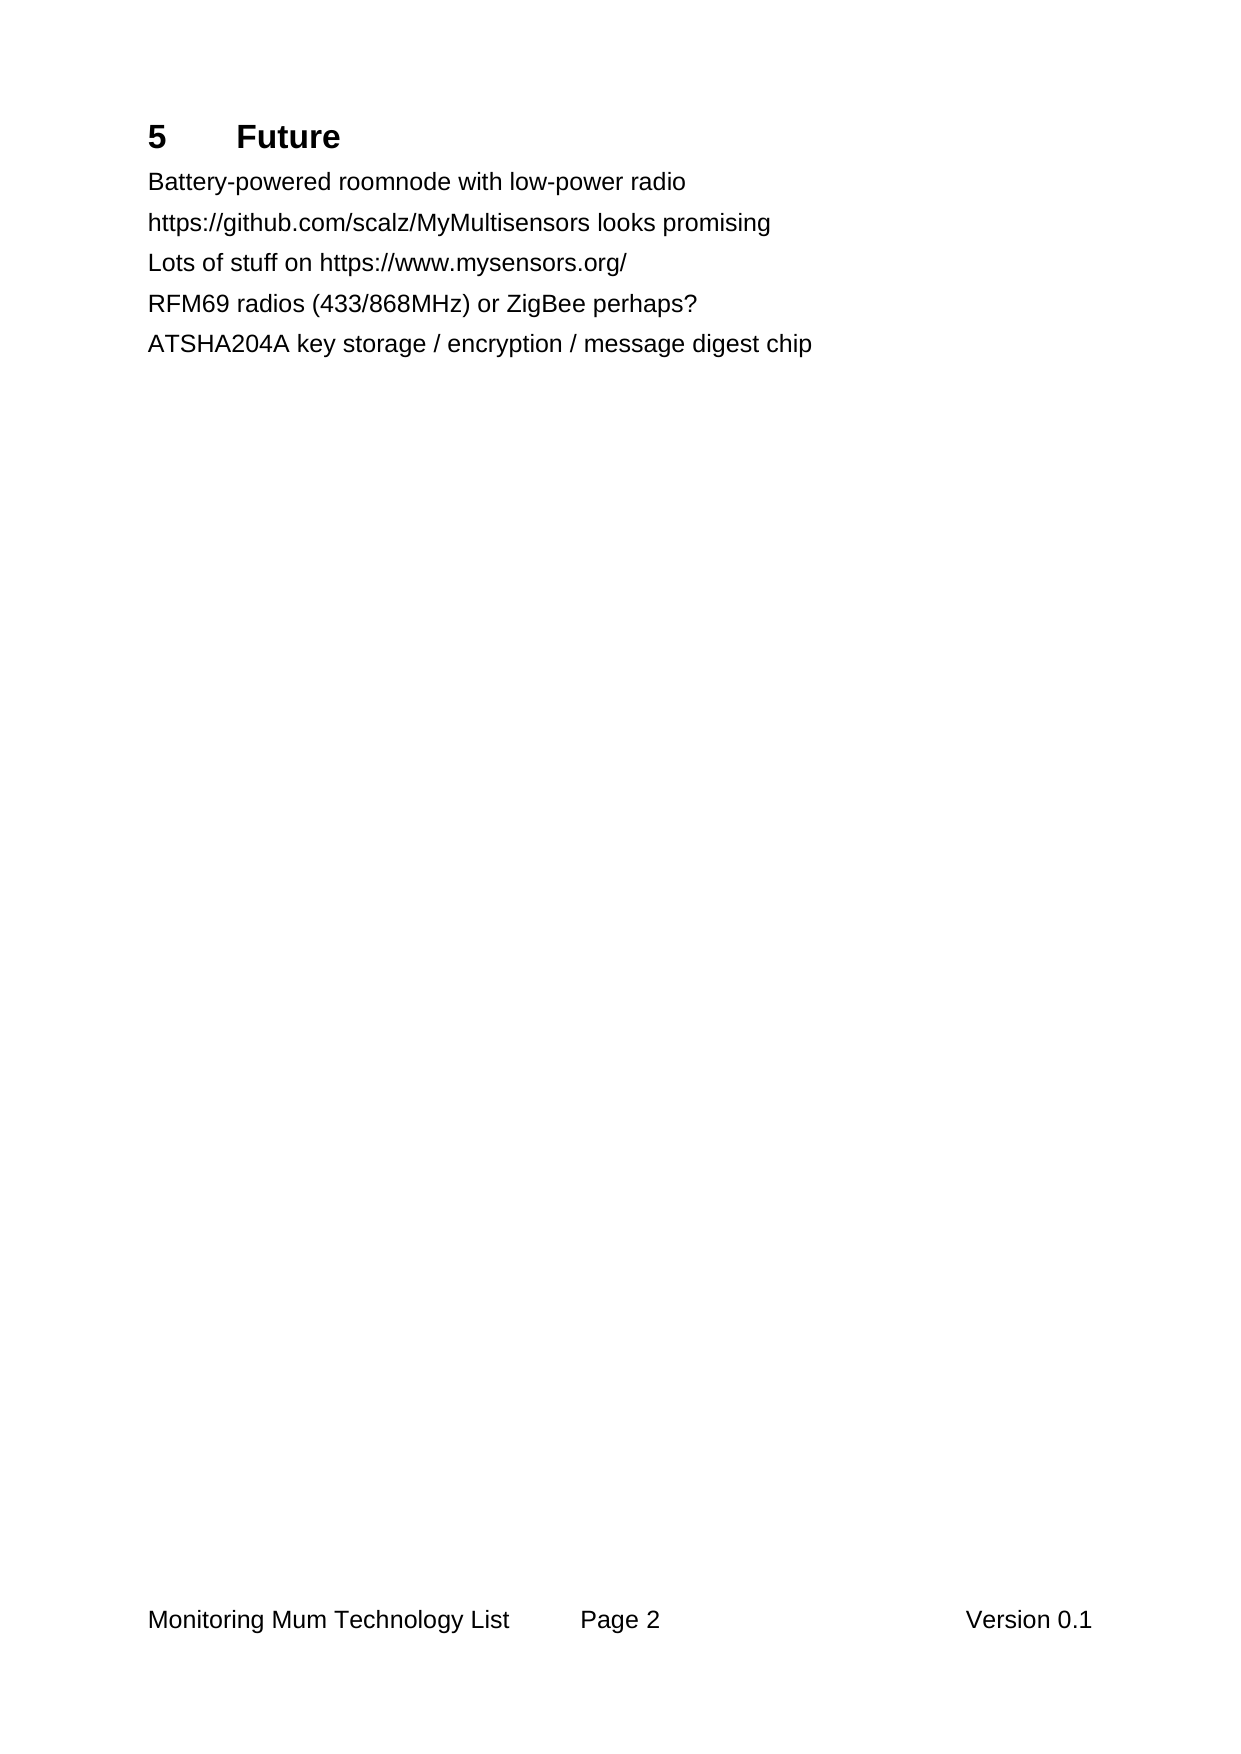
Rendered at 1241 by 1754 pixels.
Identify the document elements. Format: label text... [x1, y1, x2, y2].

text RFM69 radios (433/868MHz) or ZigBee perhaps? [148, 289, 1092, 317]
text https://github.com/scalz/MyMultisensors looks promising [148, 208, 1092, 236]
text Lots of stuff on https://www.mysensors.org/ [148, 249, 1092, 277]
text Battery-powered roomnode with low-power radio [148, 168, 1092, 196]
text ATSHA204A key storage / encryption / message digest chip [148, 330, 1092, 358]
subtitle Future [148, 118, 1092, 155]
